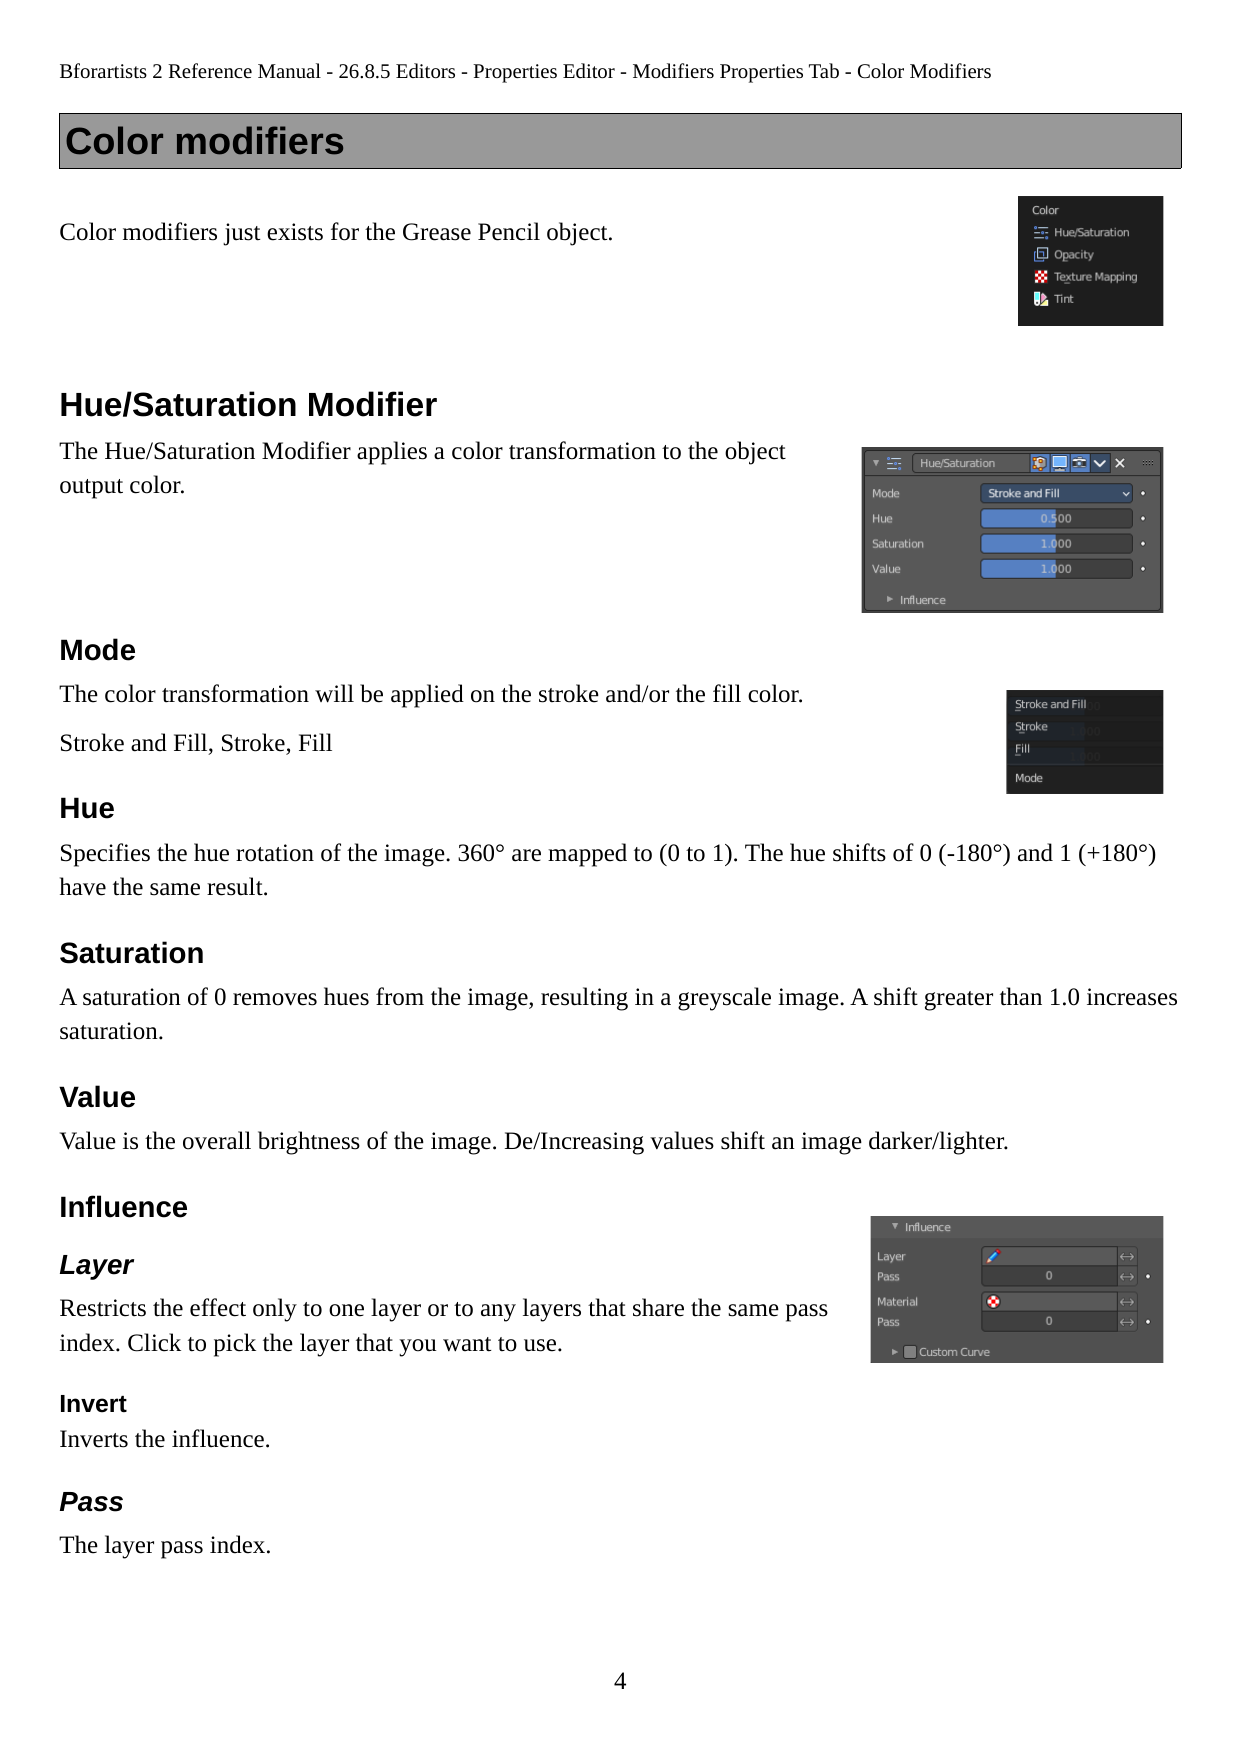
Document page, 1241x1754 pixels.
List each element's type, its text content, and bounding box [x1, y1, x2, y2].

text A saturation of 0 removes hues from the image, resulting in a greyscale image. A shift greater than 1.0 increases saturation. [59, 982, 1181, 1045]
subtitle Invert [59, 1389, 1181, 1418]
picture [870, 1216, 1164, 1363]
subtitle Hue [59, 791, 1181, 825]
picture [1018, 196, 1164, 326]
subtitle Mode [59, 632, 1181, 666]
picture [1006, 690, 1164, 794]
subtitle Hue/Saturation Modifier [59, 385, 1181, 424]
text Inverts the influence. [59, 1424, 1181, 1453]
text Specifies the hue rotation of the image. 360° are mapped to (0 to 1). The hue shifts of 0 (-180°) and 1 (+180°) have the same result. [59, 838, 1181, 901]
text The Hue/Saturation Modifier applies a color transformation to the object output color. [59, 436, 1181, 499]
subtitle Layer [59, 1249, 870, 1281]
text The layer pass index. [59, 1530, 1181, 1559]
text The color transformation will be applied on the stroke and/or the fill color. [59, 679, 1181, 707]
subtitle Pass [59, 1486, 1181, 1517]
text Value is the overall brightness of the image. De/Increasing values shift an image darker/lighter. [59, 1126, 1181, 1155]
subtitle [1164, 1249, 1181, 1281]
subtitle Value [59, 1080, 1181, 1114]
picture [861, 447, 1164, 613]
text Color modifiers just exists for the Grease Pencil object. [59, 217, 1018, 246]
text Restricts the effect only to one layer or to any layers that share the same pass index. Click to pick the layer that you want to use. [59, 1293, 870, 1356]
subtitle Saturation [59, 936, 1181, 969]
text Stroke and Fill, Stroke, Fill [59, 728, 1006, 756]
subtitle Influence [59, 1190, 1181, 1224]
table_header Color modifiers [60, 114, 1181, 168]
